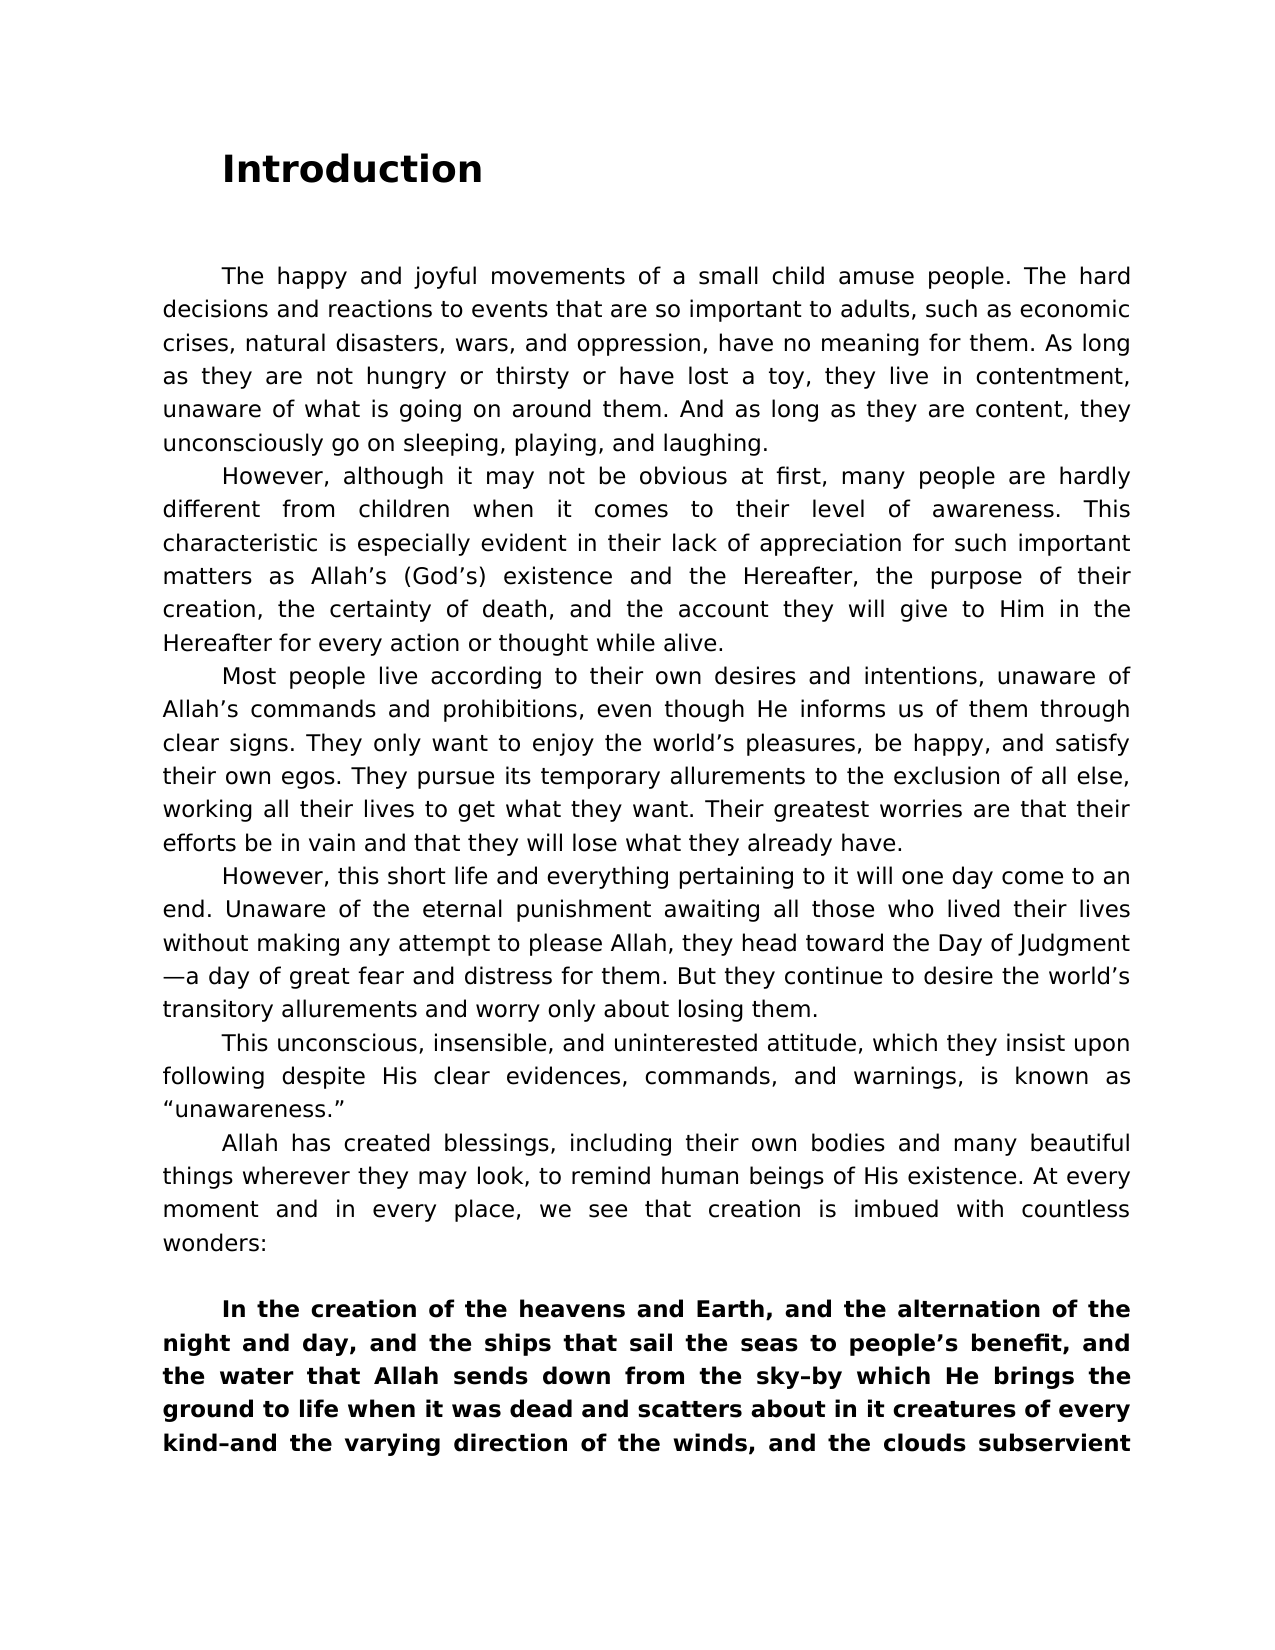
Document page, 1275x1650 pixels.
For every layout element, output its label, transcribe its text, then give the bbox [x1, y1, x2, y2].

text Most people live according to their own desires and intentions, unaware of Allah’s commands and prohibitions, even though He informs us of them through clear signs. They only want to enjoy the world’s pleasures, be happy, and satisfy their own egos. They pursue its temporary allurements to the exclusion of all else, working all their lives to get what they want. Their greatest worries are that their efforts be in vain and that they will lose what they already have. [162, 658, 1132, 858]
text However, this short life and everything pertaining to it will one day come to an end. Unaware of the eternal punishment awaiting all those who lived their lives without making any attempt to please Allah, they head toward the Day of Judgment—a day of great fear and distress for them. But they continue to desire the world’s transitory allurements and worry only about losing them. [162, 858, 1132, 1024]
text In the creation of the heavens and Earth, and the alternation of the night and day, and the ships that sail the seas to people’s benefit, and the water that Allah sends down from the sky–by which He brings the ground to life when it was dead and scatters about in it creatures of every kind–and the varying direction of the winds, and the clouds subservient [162, 1291, 1132, 1458]
text Introduction [162, 148, 1132, 191]
text This unconscious, insensible, and uninterested attitude, which they insist upon following despite His clear evidences, commands, and warnings, is known as “unawareness.” [162, 1024, 1132, 1124]
text However, although it may not be obvious at first, many people are hardly different from children when it comes to their level of awareness. This characteristic is especially evident in their lack of appreciation for such important matters as Allah’s (God’s) existence and the Hereafter, the purpose of their creation, the certainty of death, and the account they will give to Him in the Hereafter for every action or thought while alive. [162, 458, 1132, 658]
text Allah has created blessings, including their own bodies and many beautiful things wherever they may look, to remind human beings of His existence. At every moment and in every place, we see that creation is imbued with countless wonders: [162, 1124, 1132, 1258]
text The happy and joyful movements of a small child amuse people. The hard decisions and reactions to events that are so important to adults, such as economic crises, natural disasters, wars, and oppression, have no meaning for them. As long as they are not hungry or thirsty or have lost a toy, they live in contentment, unaware of what is going on around them. And as long as they are content, they unconsciously go on sleeping, playing, and laughing. [162, 258, 1132, 458]
